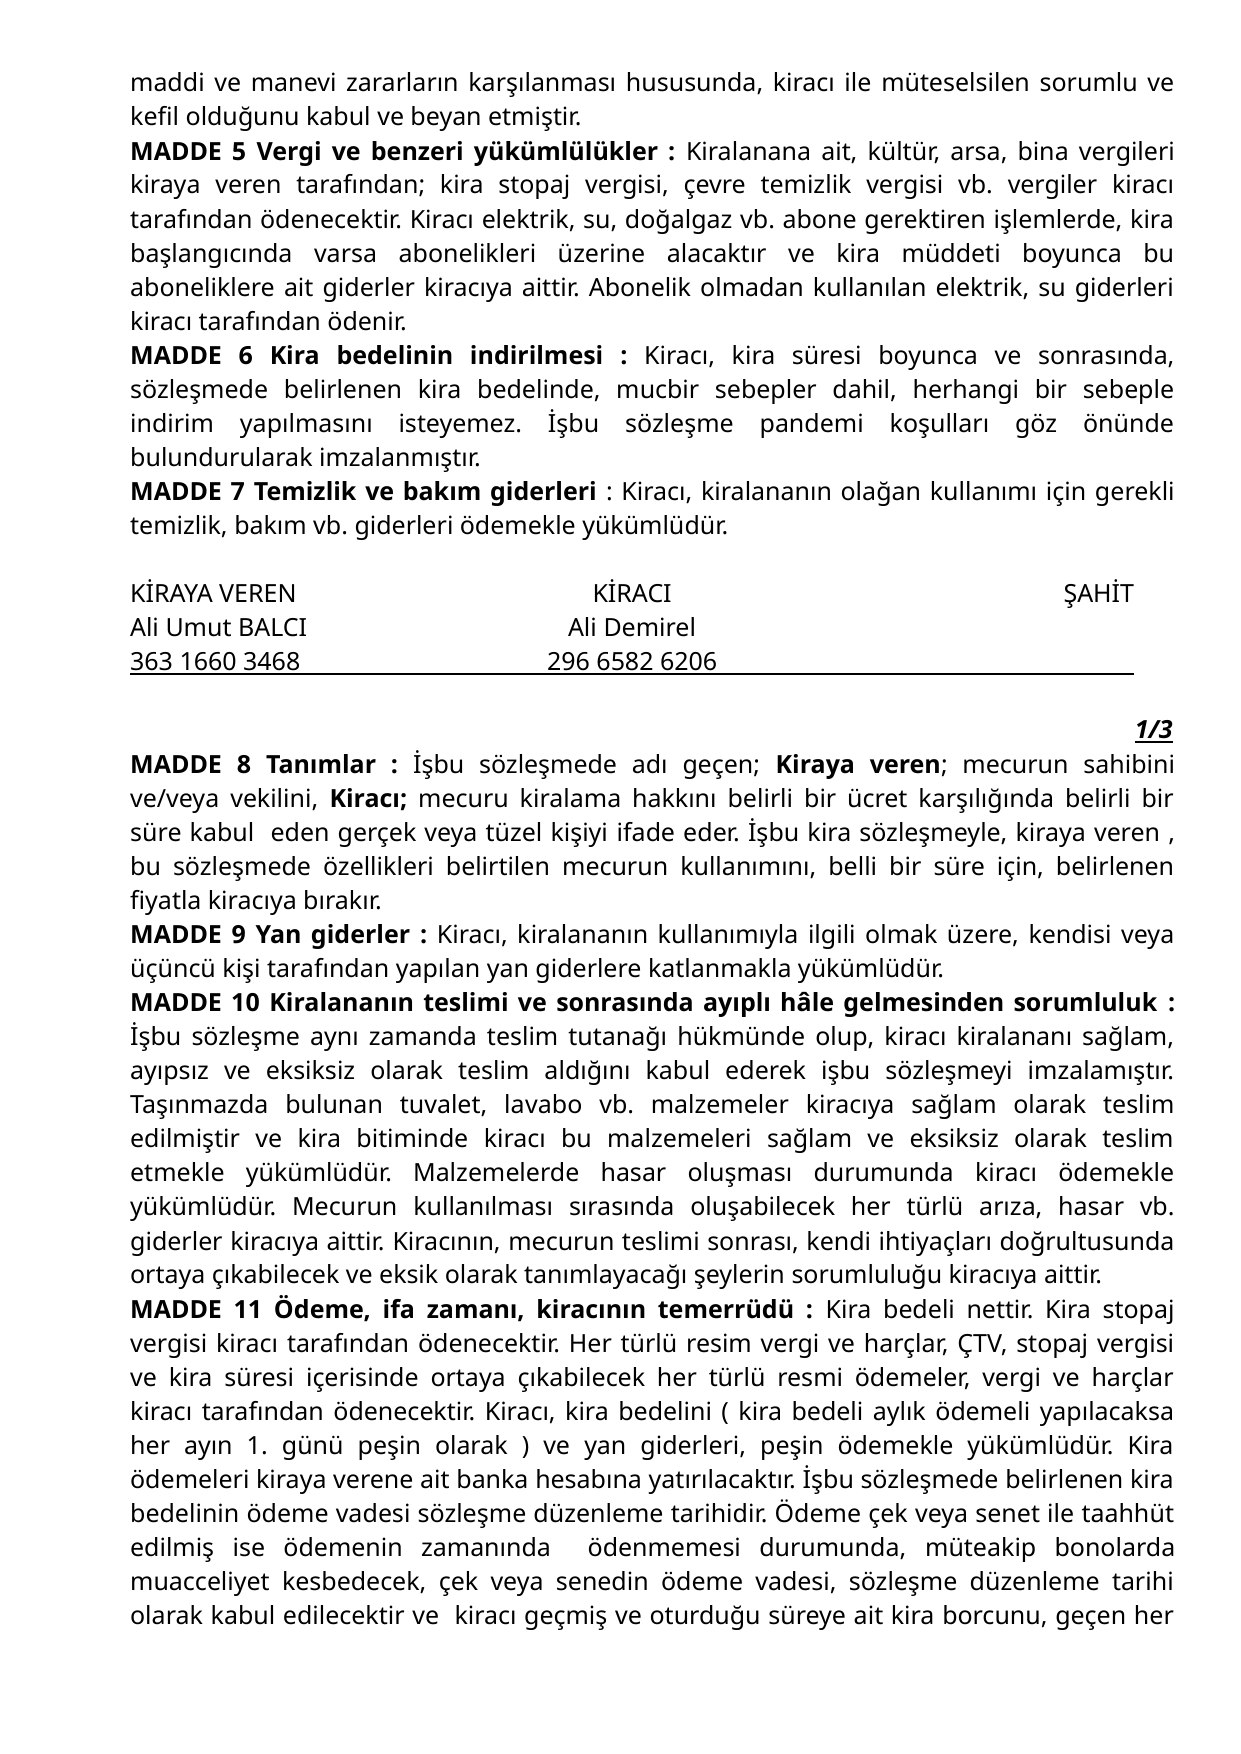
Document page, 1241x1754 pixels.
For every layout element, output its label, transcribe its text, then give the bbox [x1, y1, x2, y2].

text MADDE 5 Vergi ve benzeri yükümlülükler : Kiralanana ait, kültür, arsa, bina vergileri kiraya veren tarafından; kira stopaj vergisi, çevre temizlik vergisi vb. vergiler kiracı tarafından ödenecektir. Kiracı elektrik, su, doğalgaz vb. abone gerektiren işlemlerde, kira başlangıcında varsa abonelikleri üzerine alacaktır ve kira müddeti boyunca bu aboneliklere ait giderler kiracıya aittir. Abonelik olmadan kullanılan elektrik, su giderleri kiracı tarafından ödenir. [130, 133, 1175, 337]
list 363 1660 3468 296 6582 6206 [130, 644, 1175, 678]
text MADDE 8 Tanımlar : İşbu sözleşmede adı geçen; Kiraya veren; mecurun sahibini ve/veya vekilini, Kiracı; mecuru kiralama hakkını belirli bir ücret karşılığında belirli bir süre kabul eden gerçek veya tüzel kişiyi ifade eder. İşbu kira sözleşmeyle, kiraya veren , bu sözleşmede özellikleri belirtilen mecurun kullanımını, belli bir süre için, belirlenen fiyatla kiracıya bırakır. [130, 746, 1175, 917]
list KİRAYA VEREN KİRACI ŞAHİT [130, 576, 1175, 610]
text MADDE 9 Yan giderler : Kiracı, kiralananın kullanımıyla ilgili olmak üzere, kendisi veya üçüncü kişi tarafından yapılan yan giderlere katlanmakla yükümlüdür. [130, 917, 1175, 985]
list maddi ve manevi zararların karşılanması hususunda, kiracı ile müteselsilen sorumlu ve kefil olduğunu kabul ve beyan etmiştir. [130, 65, 1175, 133]
text MADDE 11 Ödeme, ifa zamanı, kiracının temerrüdü : Kira bedeli nettir. Kira stopaj vergisi kiracı tarafından ödenecektir. Her türlü resim vergi ve harçlar, ÇTV, stopaj vergisi ve kira süresi içerisinde ortaya çıkabilecek her türlü resmi ödemeler, vergi ve harçlar kiracı tarafından ödenecektir. Kiracı, kira bedelini ( kira bedeli aylık ödemeli yapılacaksa her ayın 1. günü peşin olarak ) ve yan giderleri, peşin ödemekle yükümlüdür. Kira ödemeleri kiraya verene ait banka hesabına yatırılacaktır. İşbu sözleşmede belirlenen kira bedelinin ödeme vadesi sözleşme düzenleme tarihidir. Ödeme çek veya senet ile taahhüt edilmiş ise ödemenin zamanında ödenmemesi durumunda, müteakip bonolarda muacceliyet kesbedecek, çek veya senedin ödeme vadesi, sözleşme düzenleme tarihi olarak kabul edilecektir ve kiracı geçmiş ve oturduğu süreye ait kira borcunu, geçen her [130, 1291, 1175, 1632]
text MADDE 6 Kira bedelinin indirilmesi : Kiracı, kira süresi boyunca ve sonrasında, sözleşmede belirlenen kira bedelinde, mucbir sebepler dahil, herhangi bir sebeple indirim yapılmasını isteyemez. İşbu sözleşme pandemi koşulları göz önünde bulundurularak imzalanmıştır. [130, 337, 1175, 474]
text 1/3 [130, 712, 1175, 746]
list Ali Umut BALCI Ali Demirel [130, 610, 1175, 644]
list MADDE 7 Temizlik ve bakım giderleri : Kiracı, kiralananın olağan kullanımı için gerekli temizlik, bakım vb. giderleri ödemekle yükümlüdür. [130, 474, 1175, 542]
text MADDE 10 Kiralananın teslimi ve sonrasında ayıplı hâle gelmesinden sorumluluk : İşbu sözleşme aynı zamanda teslim tutanağı hükmünde olup, kiracı kiralananı sağlam, ayıpsız ve eksiksiz olarak teslim aldığını kabul ederek işbu sözleşmeyi imzalamıştır. Taşınmazda bulunan tuvalet, lavabo vb. malzemeler kiracıya sağlam olarak teslim edilmiştir ve kira bitiminde kiracı bu malzemeleri sağlam ve eksiksiz olarak teslim etmekle yükümlüdür. Malzemelerde hasar oluşması durumunda kiracı ödemekle yükümlüdür. Mecurun kullanılması sırasında oluşabilecek her türlü arıza, hasar vb. giderler kiracıya aittir. Kiracının, mecurun teslimi sonrası, kendi ihtiyaçları doğrultusunda ortaya çıkabilecek ve eksik olarak tanımlayacağı şeylerin sorumluluğu kiracıya aittir. [130, 985, 1175, 1291]
